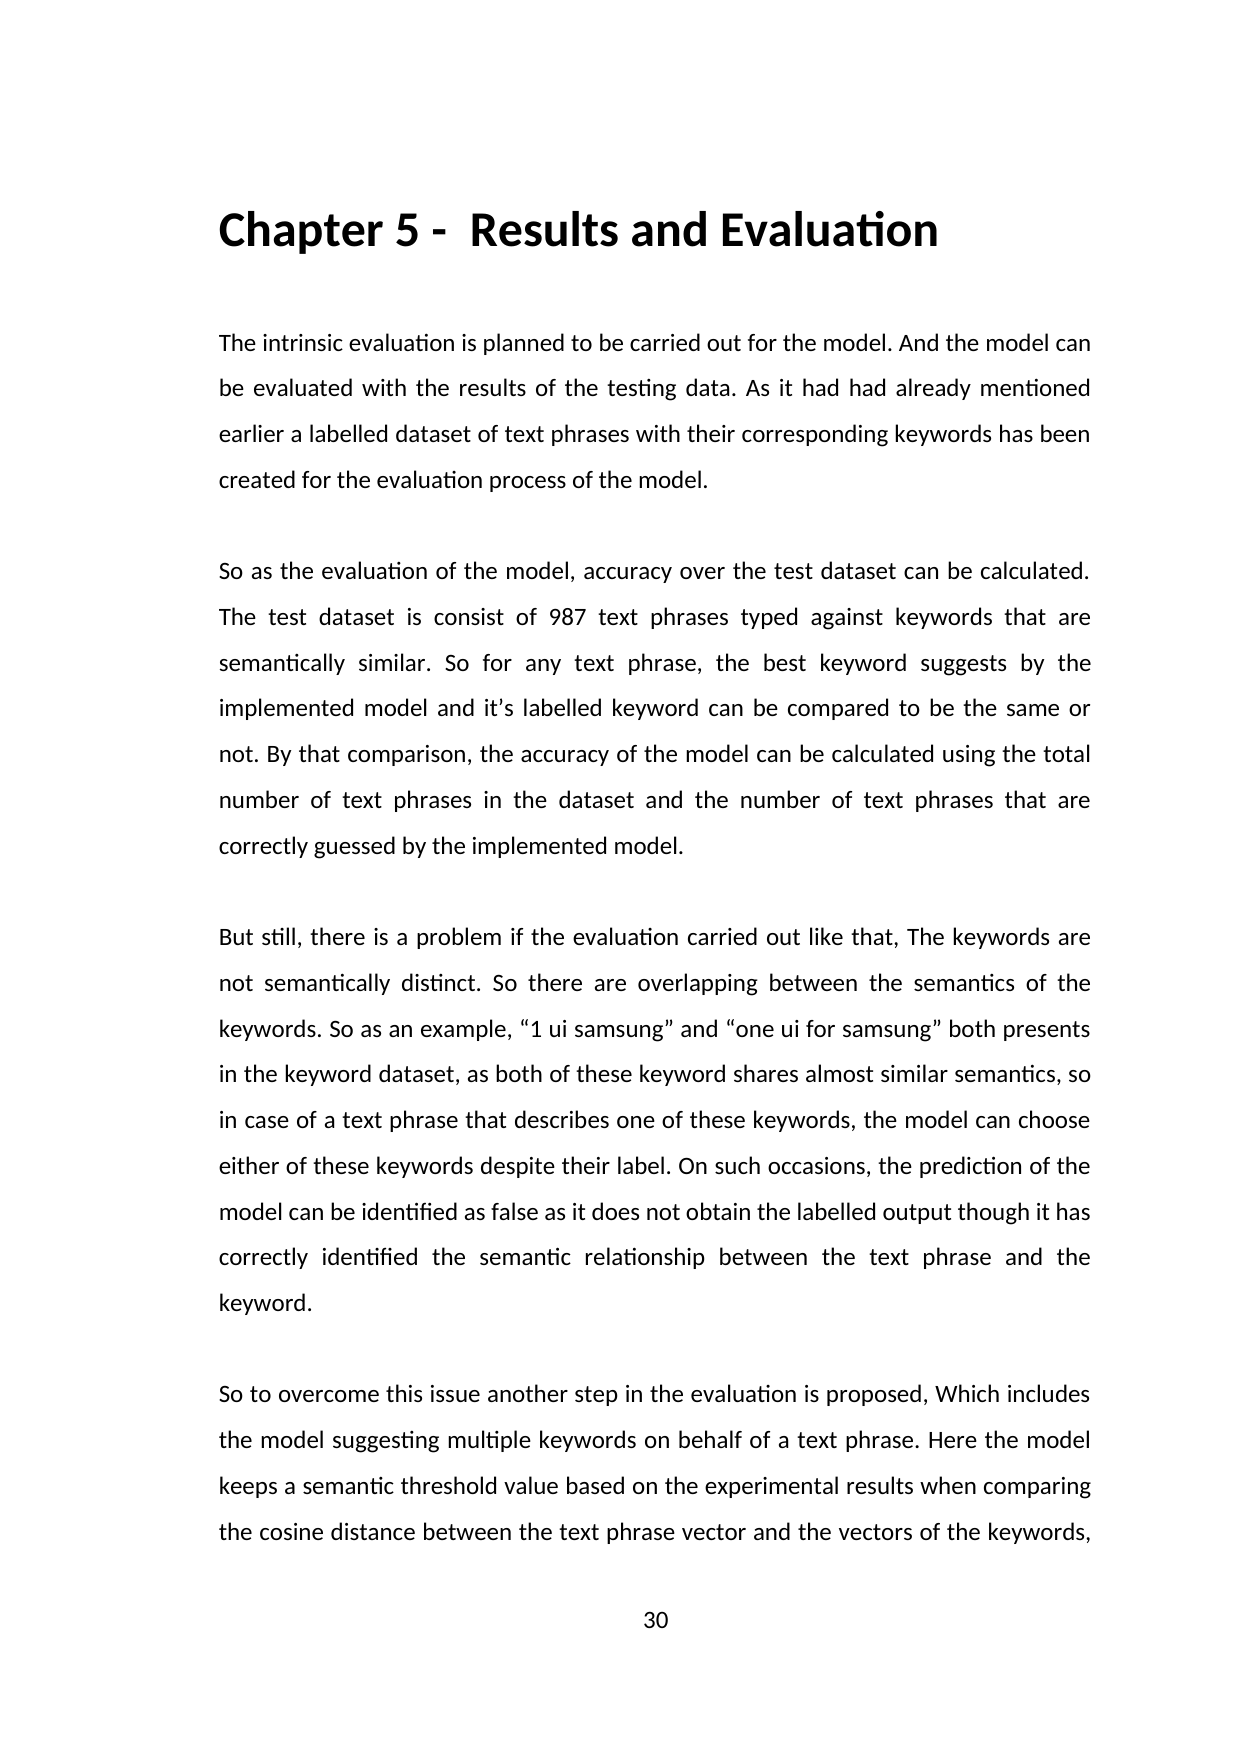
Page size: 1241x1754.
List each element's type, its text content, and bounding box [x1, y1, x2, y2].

text The intrinsic evaluation is planned to be carried out for the model. And the model can be evaluated with the results of the testing data. As it had had already mentioned earlier a labelled dataset of text phrases with their corresponding keywords has been created for the evaluation process of the model. [218, 327, 1092, 494]
text But still, there is a problem if the evaluation carried out like that, The keywords are not semantically distinct. So there are overlapping between the semantics of the keywords. So as an example, “1 ui samsung” and “one ui for samsung” both presents in the keyword dataset, as both of these keyword shares almost similar semantics, so in case of a text phrase that describes one of these keywords, the model can choose either of these keywords despite their label. On such occasions, the prediction of the model can be identified as false as it does not obtain the labelled output though it has correctly identified the semantic relationship between the text phrase and the keyword. [218, 921, 1092, 1318]
text So to overcome this issue another step in the evaluation is proposed, Which includes the model suggesting multiple keywords on behalf of a text phrase. Here the model keeps a semantic threshold value based on the experimental results when comparing the cosine distance between the text phrase vector and the vectors of the keywords, [218, 1378, 1092, 1546]
text So as the evaluation of the model, accuracy over the test dataset can be calculated. The test dataset is consist of 987 text phrases typed against keywords that are semantically similar. So for any text phrase, the best keyword suggests by the implemented model and it’s labelled keyword can be compared to be the same or not. By that comparison, the accuracy of the model can be calculated using the total number of text phrases in the dataset and the number of text phrases that are correctly guessed by the implemented model. [218, 555, 1092, 860]
subtitle Results and Evaluation [218, 198, 1092, 259]
